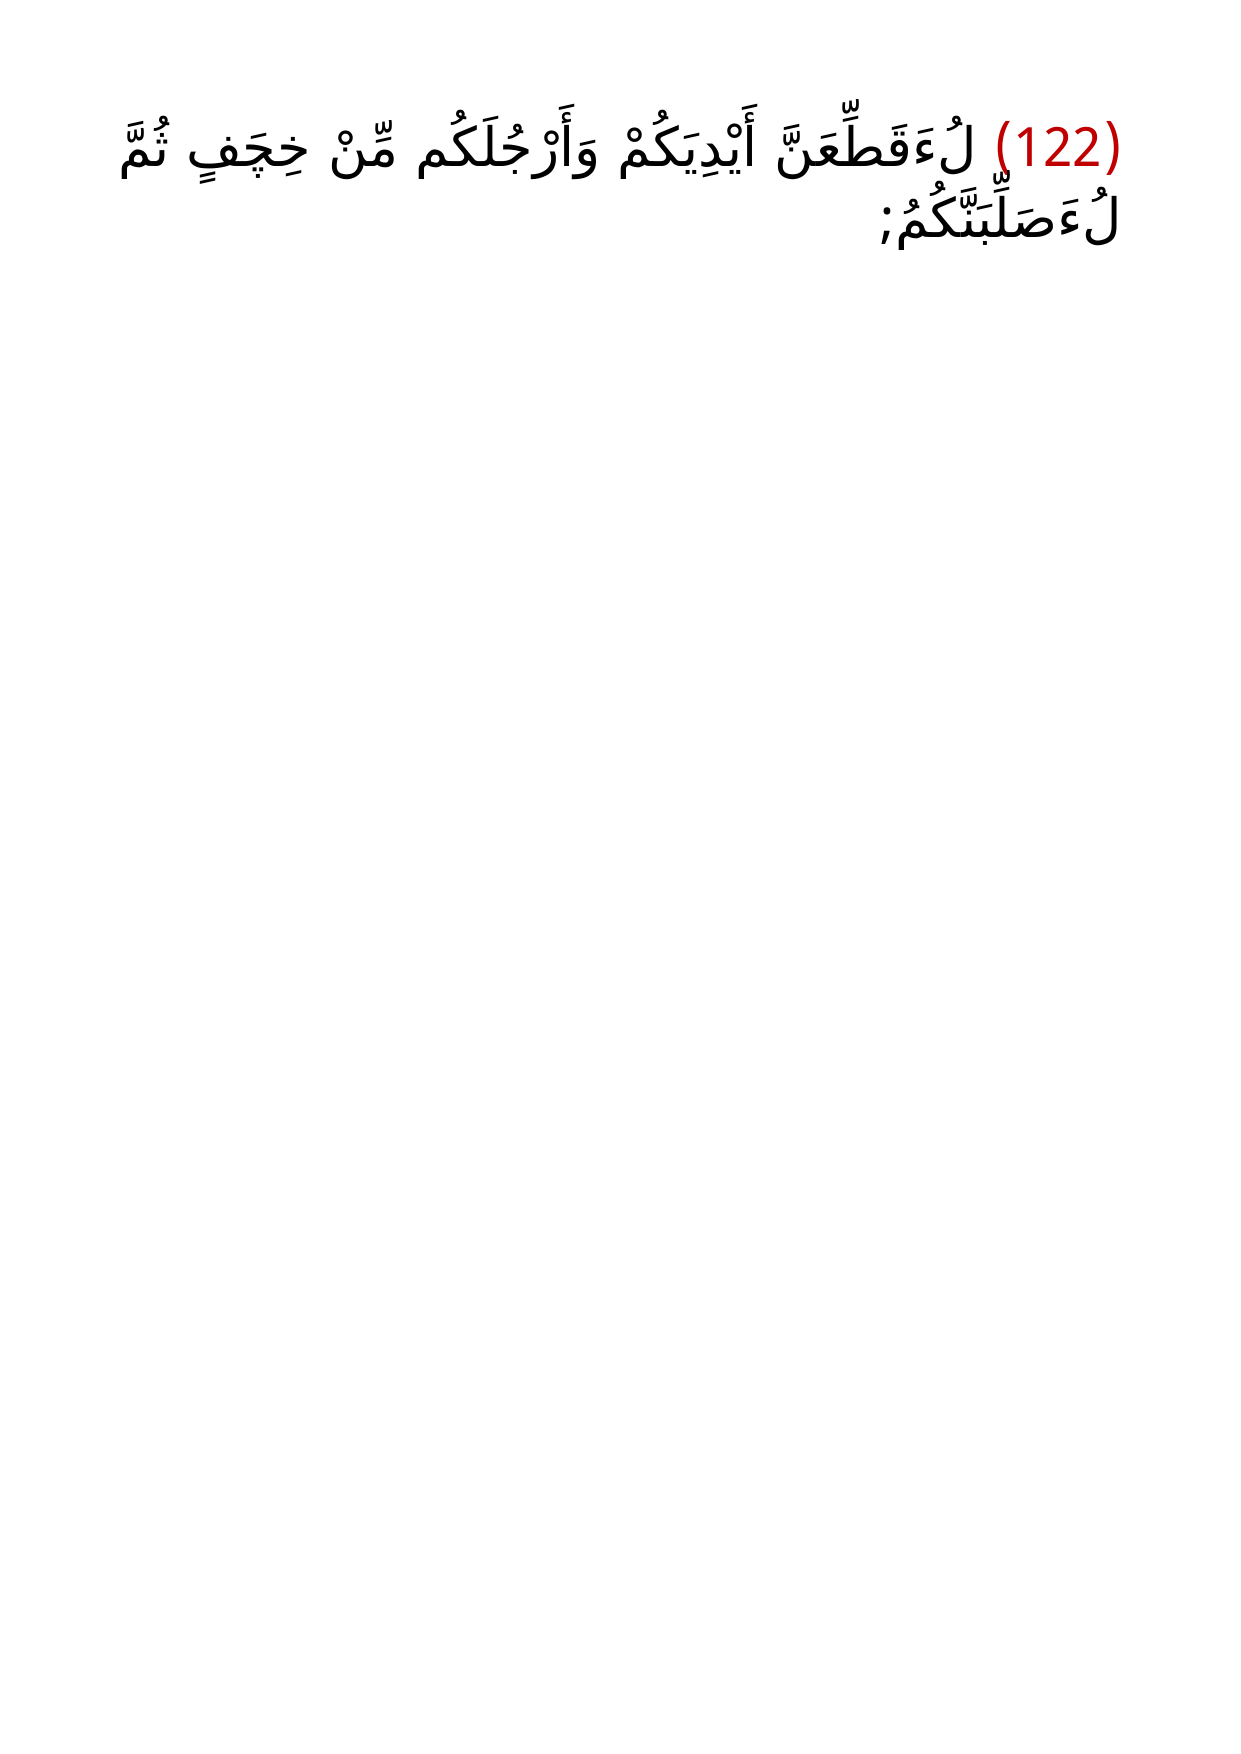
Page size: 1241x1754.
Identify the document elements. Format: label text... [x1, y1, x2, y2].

text فَإِذَا هِــيَ بَــيْضَآءُ لِلنَّـٰظِرۣينَؐ (107) قَالَ ۰لْمَلُءَ مِــن قَـوْمِ فِرْعَوْنَ إِنننَّ هَـٰذَا ڤَسَـٰحِر٘ عَلِيمٌ (108) يُرۣيدُ أَنننْ يُّخْرۣجَكُم مِّنَ اَرْضِكُمْؐ فَمَاذَا تَامُرُونَؐ (109) قَالُوٓاْ أَرْجِهِ” وَأَخَاهُ وَأَرْسِـلْ فِى ۱لْمَدَآئِـنِ حَـٰشِرۣينَ (110) يَاتُوكككَ بِكُلِّ سَـٰحِر۫ عَلِيمٍؐ (111) وَجَآءَ ۰ڤسَّحَرَةُ فِرْعَوْنَ قَالُوٓاْ إِنننَّ لَنَا لَأَجْراٗ اِن كُنَّا نَحْــنُ ۴لْغَـٰلِبِينَؐ (112) قَالَ نَعَمْ وَإِنَّكُمْ لَمِــنَ ۰لْمُقَرَّبِينَؐ (113) قَالُواْ يَـٰمُوسۭيٰٓ إِمَّآ أَن تُلْقِيَ وَإِمَّآ أَن نَّكُونَ نَحْــنُ ۴لْمُلْقِينَؐ (114) قَالَ أَلْقُواْؐ فَلَمَّآ أَلْقَوْاْ سَحَرُوٓاْ أَعْيُــنَ ۰لنَّاسِ وَاسْتَرْهَبُوهُمْؐ وَجَآءُو بِسِحْر۫ عَظِيمٍؐ (115) © وَأَوْحَيْنَآ إِلَيٰ مُوسۭــيٰٓ أَنَ اَلْقِ عَصَاكَؐ فَإِذَا هِــيَ تَلَقَّفُ مَا يَافِكُونَؐ (116) فَوَقَعَ ۰لْحَقُّ وَبَطَــلَ مَا كَانُواْ يَعْمَلُونَؐ (117) فَغُلِبُواْ هُنَالِــكَ وَانقَلَبُواْ صَـٰغِرۣينَؐ (118) وَٱُلْقِــيَ ۰ڤسَّحَرَةُ سَـٰجِدِينَؐ (119) قَالُوٓاْ ءَامَنَّا بِرَبِّ ۱لْعَـٰلَمِينَ (120) رَبببِّ مُوسۭيٰ وَهَـٰرُونَؐ (121) قَالَ فِرْعَوْنُ ءَا۬؛مَنتُم بِهِ” قَبْلَ أَنَ —اذَنَ لَكُمُ; إِنننَّ هَـٰذَا لَمَكْرٌ مَّكَرْتُمُوهُ فِى ۱لْمَدِينَةِ لِتُخْرۣجُواْ مِنْهَآ أَهْلَهَا فَسَوْفَ تَعْلَمُونَؐ (122) لُءَقَطِّعَنَّ أَيْدِيَكُمْ وَأَرْجُلَكُم مِّنْ خِچَفٍ ثُمَّ لُءَصَلِّبَنَّكُمُ; [118, 118, 1122, 259]
